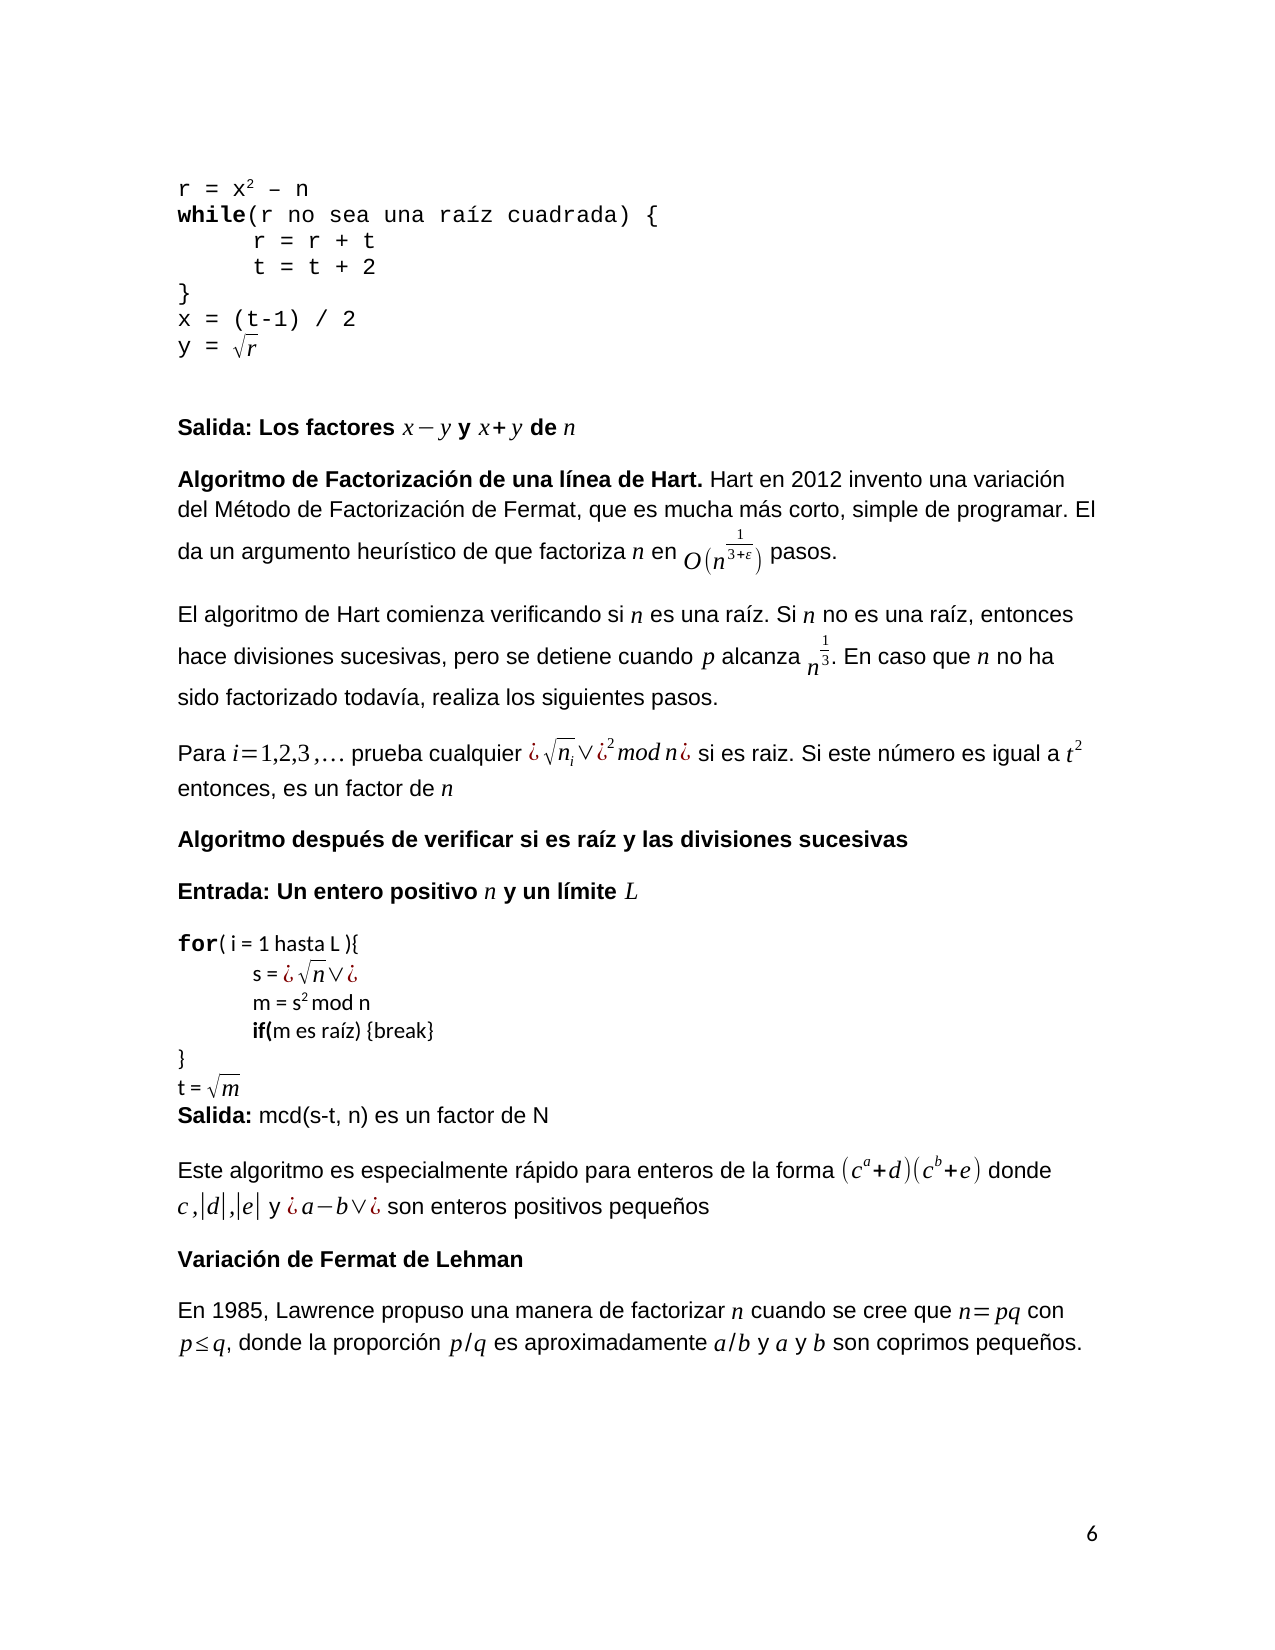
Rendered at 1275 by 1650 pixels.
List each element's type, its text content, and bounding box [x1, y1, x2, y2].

text Variación de Fermat de Lehman [177, 1246, 1098, 1272]
text Algoritmo de Factorización de una línea de Hart. Hart en 2012 invento una variación del Método de Factorización de Fermat, que es mucha más corto, simple de programar. El da un argumento heurístico de que factoriza en pasos. [177, 466, 1098, 576]
text t = t + 2 [177, 255, 1098, 281]
text En 1985, Lawrence propuso una manera de factorizar cuando se cree que con , donde la proporción es aproximadamente y y son coprimos pequeños. Cuando , este algoriitmoo es lo mismo que el de Fermat. Asumiendo que . [177, 1297, 1098, 1357]
text x = (t-1) / 2 [177, 307, 1098, 333]
text Este algoritmo es especialmente rápido para enteros de la forma donde y son enteros positivos pequeños [177, 1153, 1098, 1221]
text r = r + t [177, 229, 1098, 255]
text t = [177, 1073, 1098, 1102]
text for( i = 1 hasta L ){ [177, 929, 1098, 959]
text } [177, 281, 1098, 307]
text Algoritmo después de verificar si es raíz y las divisiones sucesivas [177, 826, 1098, 853]
text } [177, 1044, 1098, 1073]
text s = [177, 959, 1098, 988]
text Salida: Los factores y de [177, 414, 1098, 441]
text El algoritmo de Hart comienza verificando si es una raíz. Si no es una raíz, entonces hace divisiones sucesivas, pero se detiene cuando alcanza . En caso que no ha sido factorizado todavía, realiza los siguientes pasos. [177, 601, 1098, 711]
text while(r no sea una raíz cuadrada) { [177, 203, 1098, 229]
text Salida: mcd(s-t, n) es un factor de N [177, 1102, 1098, 1129]
text r = x2 – n [177, 177, 1098, 203]
text Para prueba cualquier si es raiz. Si este número es igual a entonces, es un factor de [177, 735, 1098, 802]
text m = s2 mod n [177, 988, 1098, 1017]
text y = [177, 333, 1098, 363]
text if(m es raíz) {break} [177, 1017, 1098, 1044]
text Entrada: Un entero positivo y un límite [177, 877, 1098, 905]
